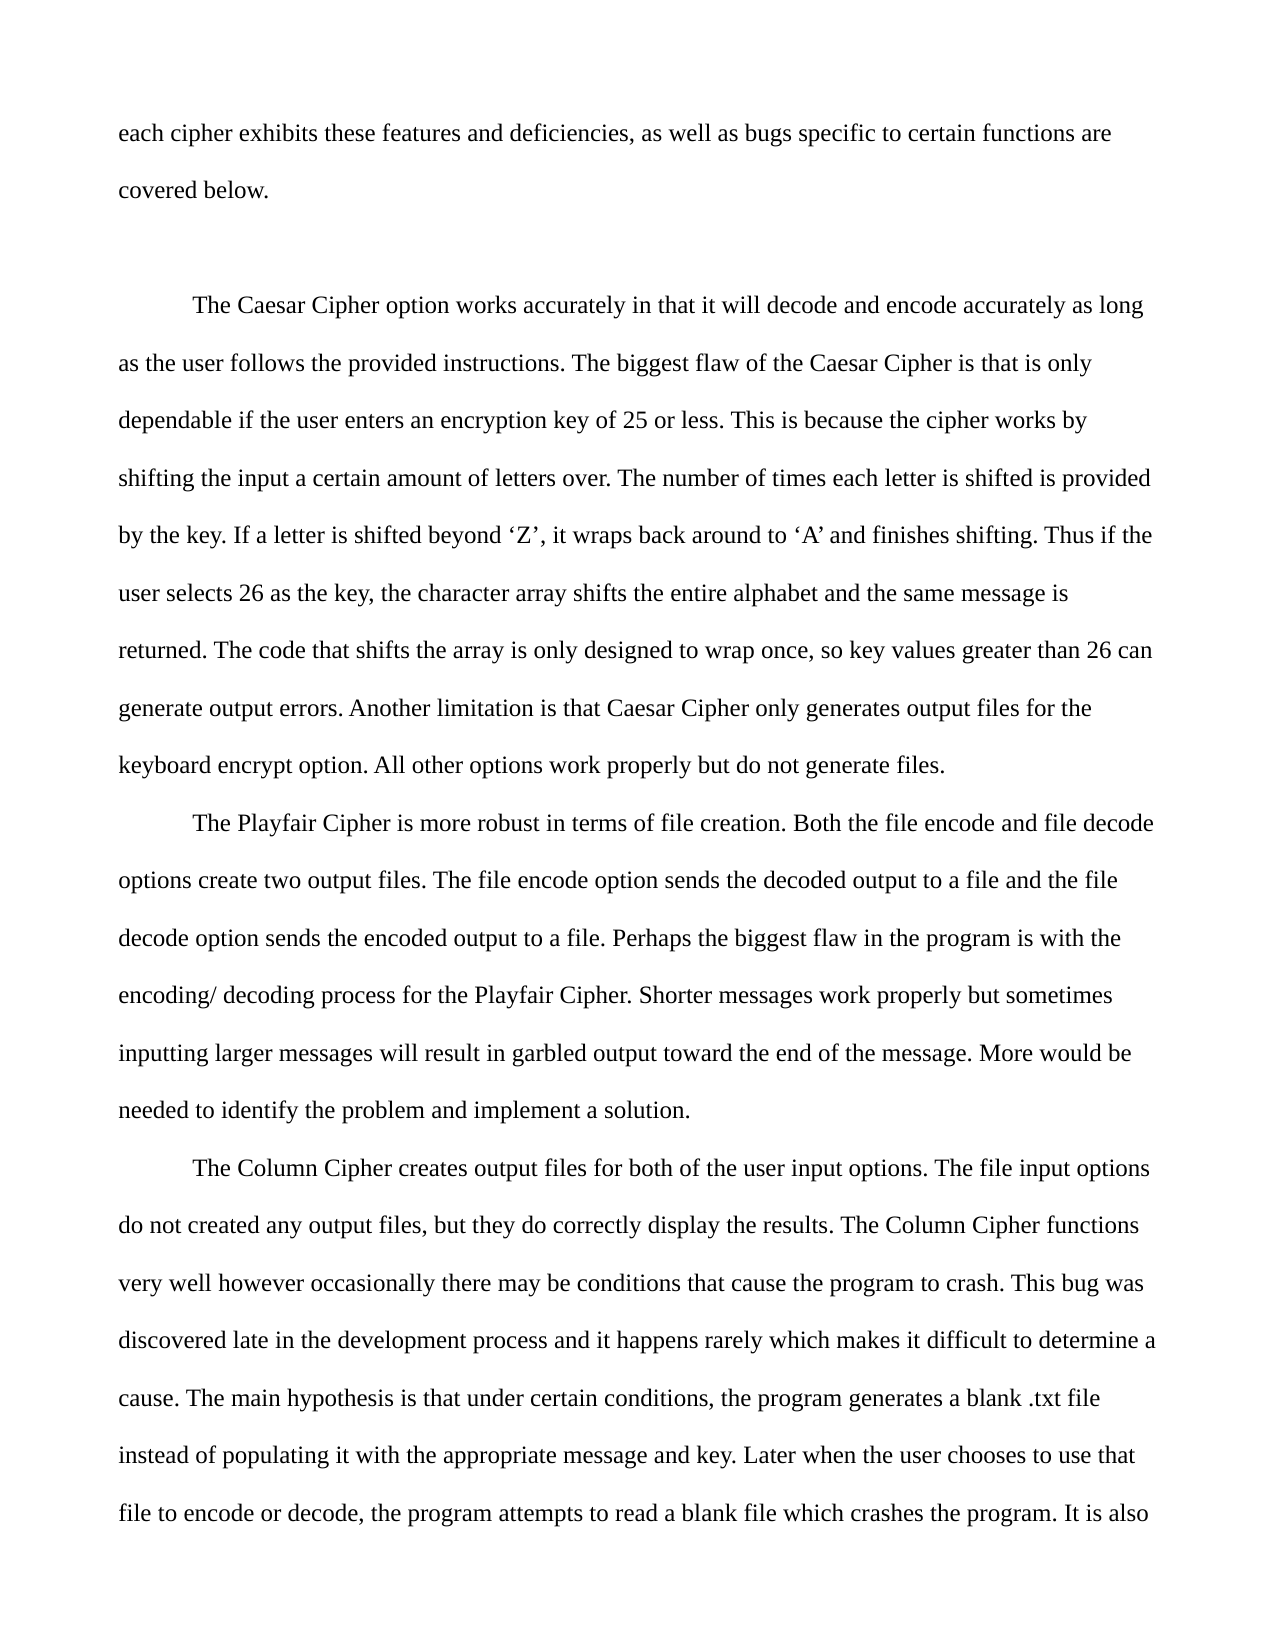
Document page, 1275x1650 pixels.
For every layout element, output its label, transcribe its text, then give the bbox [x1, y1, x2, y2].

text The Playfair Cipher is more robust in terms of file creation. Both the file encode and file decode options create two output files. The file encode option sends the decoded output to a file and the file decode option sends the encoded output to a file. Perhaps the biggest flaw in the program is with the encoding/ decoding process for the Playfair Cipher. Shorter messages work properly but sometimes inputting larger messages will result in garbled output toward the end of the message. More would be needed to identify the problem and implement a solution. [118, 808, 1157, 1124]
text The Column Cipher creates output files for both of the user input options. The file input options do not created any output files, but they do correctly display the results. The Column Cipher functions very well however occasionally there may be conditions that cause the program to crash. This bug was discovered late in the development process and it happens rarely which makes it difficult to determine a cause. The main hypothesis is that under certain conditions, the program generates a blank .txt file instead of populating it with the appropriate message and key. Later when the user chooses to use that file to encode or decode, the program attempts to read a blank file which crashes the program. It is also [118, 1153, 1157, 1527]
text each cipher exhibits these features and deficiencies, as well as bugs specific to certain functions are covered below. [118, 118, 1157, 204]
text The Caesar Cipher option works accurately in that it will decode and encode accurately as long as the user follows the provided instructions. The biggest flaw of the Caesar Cipher is that is only dependable if the user enters an encryption key of 25 or less. This is because the cipher works by shifting the input a certain amount of letters over. The number of times each letter is shifted is provided by the key. If a letter is shifted beyond ‘Z’, it wraps back around to ‘A’ and finishes shifting. Thus if the user selects 26 as the key, the character array shifts the entire alphabet and the same message is returned. The code that shifts the array is only designed to wrap once, so key values greater than 26 can generate output errors. Another limitation is that Caesar Cipher only generates output files for the keyboard encrypt option. All other options work properly but do not generate files. [118, 291, 1157, 779]
